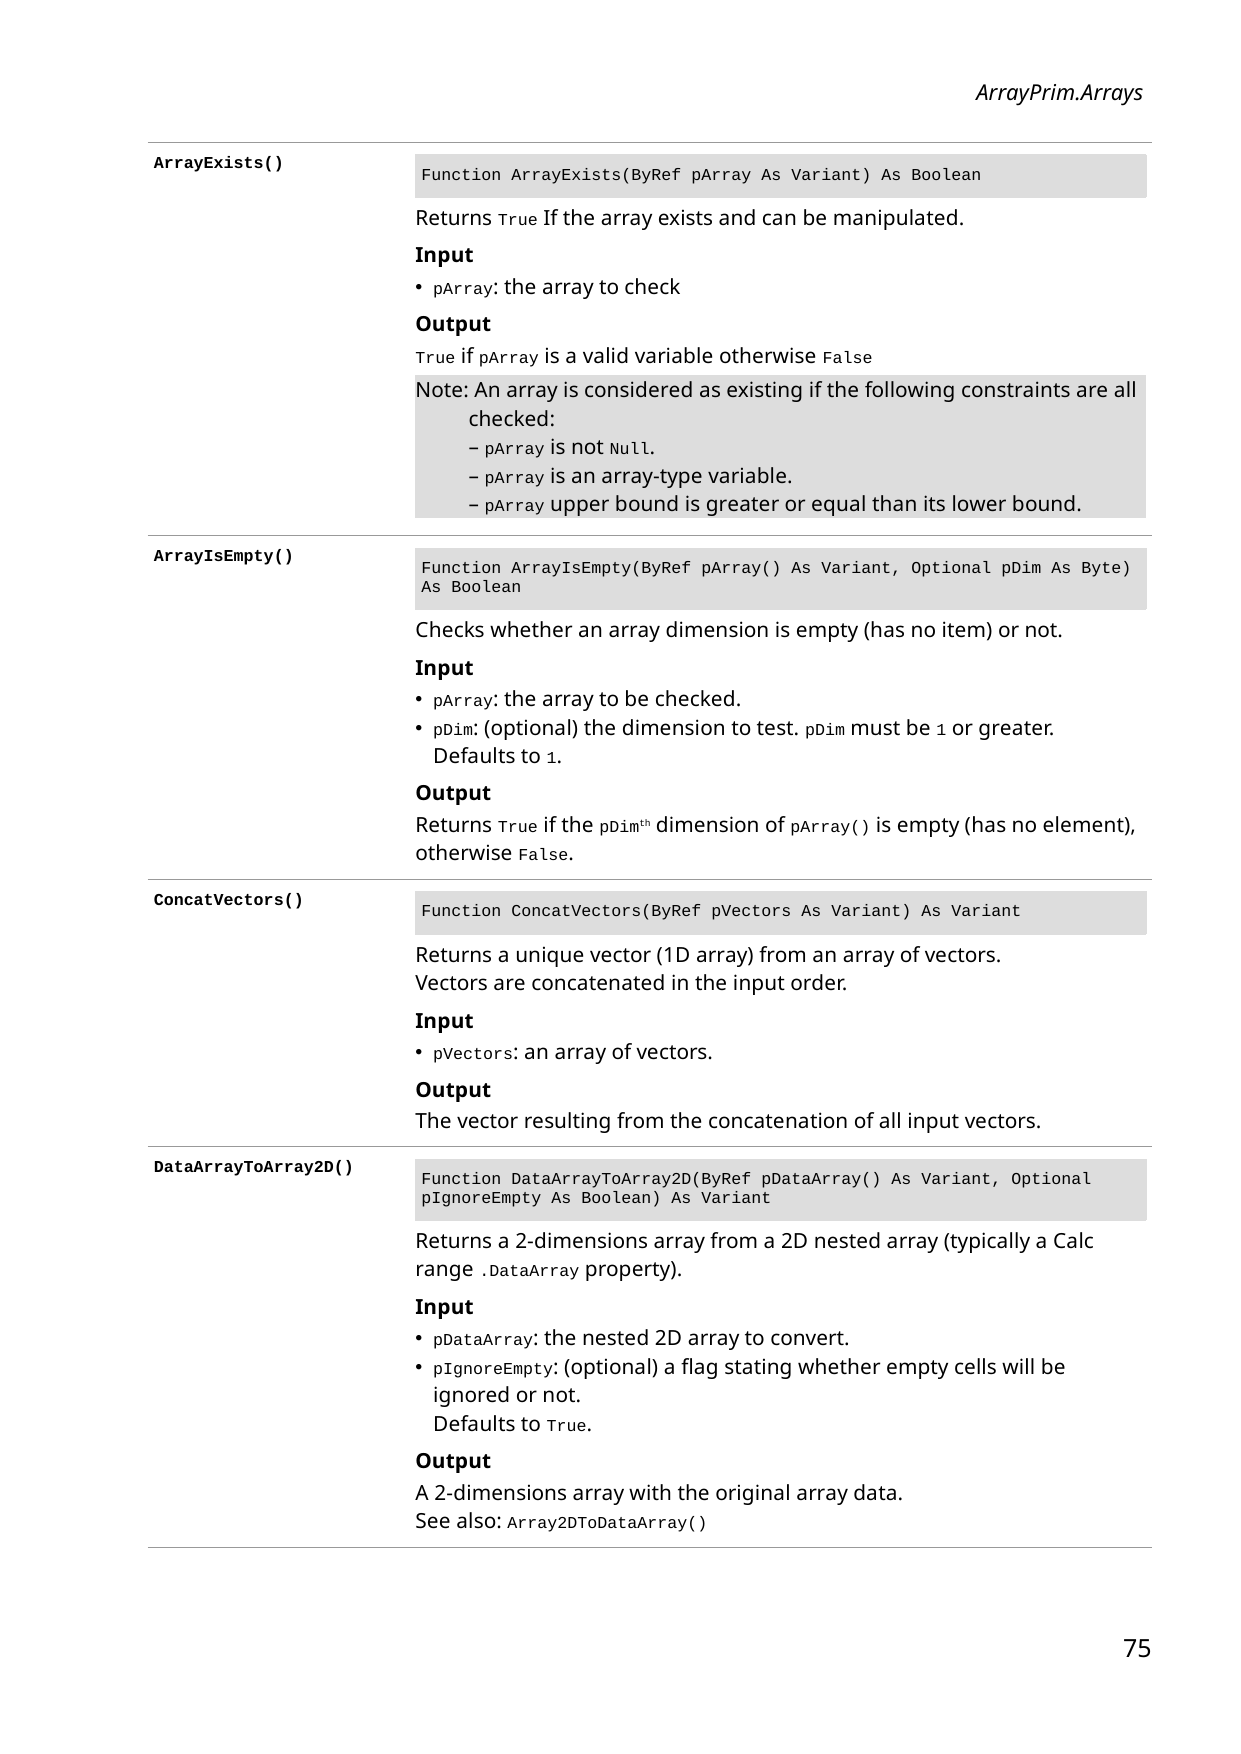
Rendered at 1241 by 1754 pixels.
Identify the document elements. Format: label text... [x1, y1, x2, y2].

table_cell Function ConcatVectors(ByRef pVectors As Variant) As Variant Returns a unique vector (1D array) from an array of vectors. Vectors are concatenated in the input order. Input pVectors: an array of vectors. Output The vector resulting from the concatenation of all input vectors. [409, 880, 1152, 1146]
table_cell DataArrayToArray2D() [148, 1147, 409, 1547]
table_cell ArrayIsEmpty() [148, 536, 409, 879]
table_cell Function ArrayIsEmpty(ByRef pArray() As Variant, Optional pDim As Byte) As Boolean Checks whether an array dimension is empty (has no item) or not. Input pArray: the array to be checked. pDim: (optional) the dimension to test. pDim must be 1 or greater. Defaults to 1. Output Returns True if the pDimth dimension of pArray() is empty (has no element), otherwise False. [409, 536, 1152, 879]
table_cell Function DataArrayToArray2D(ByRef pDataArray() As Variant, Optional pIgnoreEmpty As Boolean) As Variant Returns a 2-dimensions array from a 2D nested array (typically a Calc range .DataArray property). Input pDataArray: the nested 2D array to convert. pIgnoreEmpty: (optional) a flag stating whether empty cells will be ignored or not. Defaults to True. Output A 2-dimensions array with the original array data. See also: Array2DToDataArray() [409, 1147, 1152, 1547]
table_cell Function ArrayExists(ByRef pArray As Variant) As Boolean Returns True If the array exists and can be manipulated. Input pArray: the array to check Output True if pArray is a valid variable otherwise False Note: An array is considered as existing if the following constraints are all checked: – pArray is not Null. – pArray is an array-type variable. – pArray upper bound is greater or equal than its lower bound. [409, 143, 1152, 535]
table_cell ConcatVectors() [148, 880, 409, 1146]
table_cell ArrayExists() [148, 143, 409, 535]
